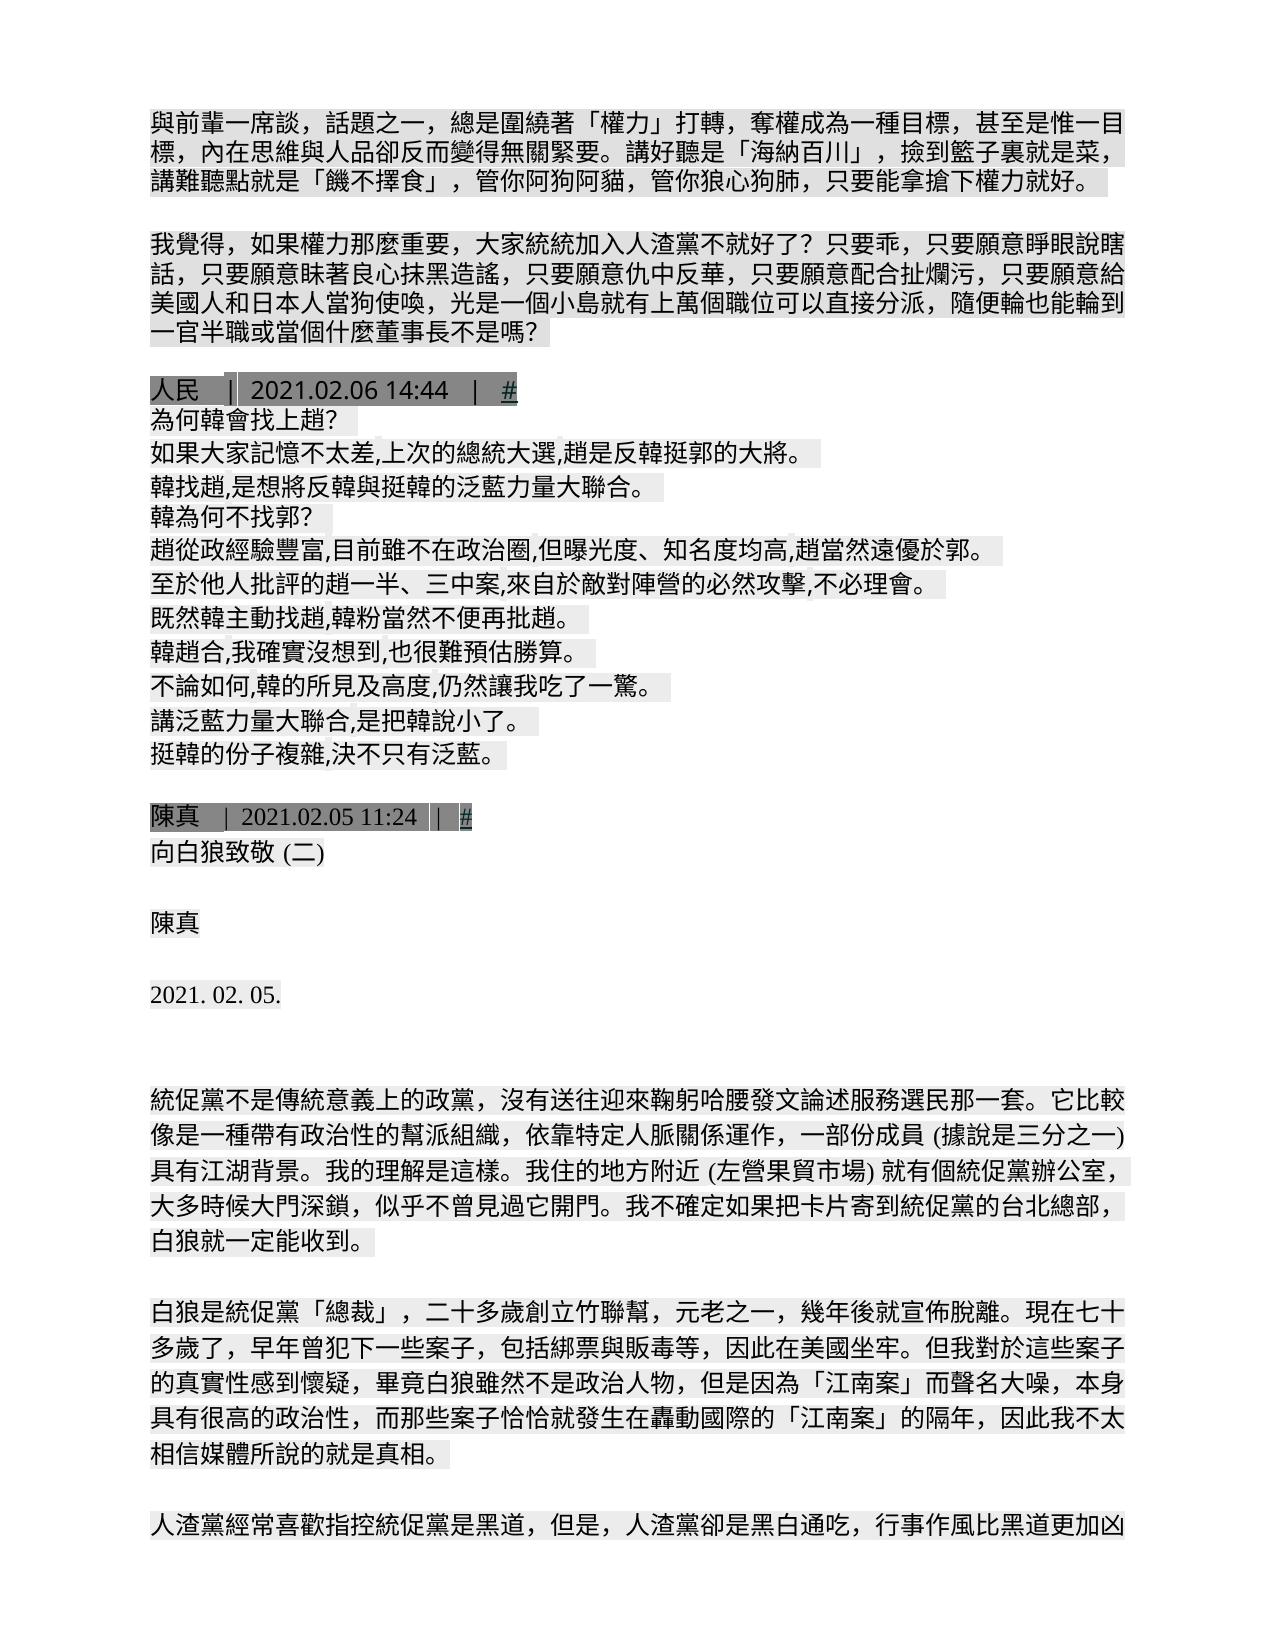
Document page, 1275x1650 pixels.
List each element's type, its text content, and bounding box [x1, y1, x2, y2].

text 向白狼致敬 (二) 陳真 2021. 02. 05. 統促黨不是傳統意義上的政黨，沒有送往迎來鞠躬哈腰發文論述服務選民那一套。它比較像是一種帶有政治性的幫派組織，依靠特定人脈關係運作，一部份成員 (據說是三分之一)具有江湖背景。我的理解是這樣。我住的地方附近 (左營果貿市場) 就有個統促黨辦公室，大多時候大門深鎖，似乎不曾見過它開門。我不確定如果把卡片寄到統促黨的台北總部，白狼就一定能收到。 白狼是統促黨「總裁」，二十多歲創立竹聯幫，元老之一，幾年後就宣佈脫離。現在七十多歲了，早年曾犯下一些案子，包括綁票與販毒等，因此在美國坐牢。但我對於這些案子的真實性感到懷疑，畢竟白狼雖然不是政治人物，但是因為「江南案」而聲名大噪，本身具有很高的政治性，而那些案子恰恰就發生在轟動國際的「江南案」的隔年，因此我不太相信媒體所說的就是真相。 人渣黨經常喜歡指控統促黨是黑道，但是，人渣黨卻是黑白通吃，行事作風比黑道更加凶殘無恥。所謂盜亦有道，人渣黨卻惟利是圖，無道可言。我常說，這些人渣的「白天」，比黑道的「夜晚」還更黑。 沒有人喜歡黑道，但是，哪個政治人物不是跟黑道眉來眼去、稱兄道弟？包括清廉的馬英九與韓國瑜都是這樣，更不用說什麼賴清德蔡英文以及行事作風比黑道還更凶殘卑鄙的各路民進黨人。 甘地說，「非暴力不該是懦弱的藉口」。甘地還說，如果你心裏存有暴力念頭，嘴巴上卻說非暴力，那你應該去使用暴力才對，而不是拿非暴力做為一種懦弱的藉口。我不認為自己懦弱，但我也不認為自己有資格譴責那些用暴力手段來行使政治理念的少數一方。 請注意，我指的是「少數一方」，而非主流一方的暴力。在某個意義上，他們仍然值得尊敬，因為他們身為極少數，必然會因此遭到更大的報復和懲罰，並且不會有人去聲援他們。我尊敬他們，遠遠勝過尊敬一般畏畏縮縮的窩囊大眾。 詹益樺生前經常痛罵那些整天痛罵國民黨的人。有一次，我看他氣沖沖從會議室走出來，嘴裏罵個不停。他說，那真的是一種「心靈刑求」。意思是說，人們窩窩囊囊，這也怕，那也怕，這也不敢，那也不敢，膽小如鼠，卻又很喜歡在背後罵皇帝，每天罵得不亦樂乎。 詹益樺說，他很看不起這種人，每天私下或匿名罵這個罵那個，罵到死也沒有意義，因為根本沒有人知道你是誰。你應該站出來，讓大家知道你是誰，讓敵人能夠傷害你，好為你的言行負起責任，付出代價，那樣一種反抗，才有一點意義不是嗎？ [150, 832, 1125, 1540]
text 人民 | 2021.02.06 14:44 | # [150, 372, 1125, 406]
text 陳真 | 2021.02.05 11:24 | # [150, 796, 1125, 832]
text 為何韓會找上趙？ 如果大家記憶不太差,上次的總統大選,趙是反韓挺郭的大將。 韓找趙,是想將反韓與挺韓的泛藍力量大聯合。 韓為何不找郭？ 趙從政經驗豐富,目前雖不在政治圈,但曝光度、知名度均高,趙當然遠優於郭。 至於他人批評的趙一半、三中案,來自於敵對陣營的必然攻擊,不必理會。 既然韓主動找趙,韓粉當然不便再批趙。 韓趙合,我確實沒想到,也很難預估勝算。 不論如何,韓的所見及高度,仍然讓我吃了一驚。 講泛藍力量大聯合,是把韓說小了。 挺韓的份子複雜,決不只有泛藍。 [150, 406, 1125, 771]
text 與前輩一席談(21) 陳真 2021. 02. 06. 黎智英是CIA明目張膽的走狗，長年在台港與緬甸等地製造動亂，同時也在CIA協助下，透過各種官商勾結與內線交易、炒匯、炒股、動亂前事先放空股票等等，以及以合法掩飾非法的所謂官方「投資」，獲取暴利，然後再以這些骯髒錢的其中一部份資助動亂；等於是互相利用；一方面充當漢奸，一方面則從中獲取暴利做為獎賞。倘若是在美國，有這麼一個美奸，你想，他還有可能活命嗎？老早就當成恐怖份子殺掉了。但是，美國卻把這樣一個大漢奸捧成世界偉人，捧成民主救星。 一個人，如果他連這樣一個普通常識都不知道，那他不是腦殘就是徹底無知，另外一個可能就是存心睜眼說瞎話。對於無知或腦殘，你只能無可奈何，畢竟笨也不是他的錯。但是，故意睜眼說瞎話者，絕非善類，他根本不在乎是非善惡，趙少康就是一例。 你看，趙少康這兩天怎麼說的，他說，「黎智英應該獲得諾貝爾和平獎提名，因為他長年貢獻於民主自由」。這麼荒唐的鬼話居然也說得出口！還有什麼鳥話或謊言是他不敢講的？精明得跟鬼一樣的趙少康，跟黎智英交情好得就像一家人，另外還有個麻吉就是陳文茜。我不相信這些億萬身價的政治生意人會蠢到不知道黎智英是什麼身份以及長年都在幹些什麼天理不容的邪惡勾當。 別人要怎麼投票我不在意，畢竟島內選舉這類茶壺裏的風暴，根本無關大局。但我想說的是：不管你投票給誰，你總得認清你所支持的對象究竟是一個什麼樣的「人」以及扮演什麼樣的「政治角色」，而不是傻乎乎地被人騙得團團轉。就跟阿扁一樣，三十年前我就跟你說這是個大壞蛋，你不信，待三十年過後，也許你信了，可是，很多東西已經無法挽回。 與前輩一席談，話題之一，總是圍繞著「權力」打轉，奪權成為一種目標，甚至是惟一目標，內在思維與人品卻反而變得無關緊要。講好聽是「海納百川」，撿到籃子裏就是菜，講難聽點就是「饑不擇食」，管你阿狗阿貓，管你狼心狗肺，只要能拿搶下權力就好。 我覺得，如果權力那麼重要，大家統統加入人渣黨不就好了？只要乖，只要願意睜眼說瞎話，只要願意眛著良心抹黑造謠，只要願意仇中反華，只要願意配合扯爛污，只要願意給美國人和日本人當狗使喚，光是一個小島就有上萬個職位可以直接分派，隨便輪也能輪到一官半職或當個什麼董事長不是嗎？ [150, 75, 1125, 347]
